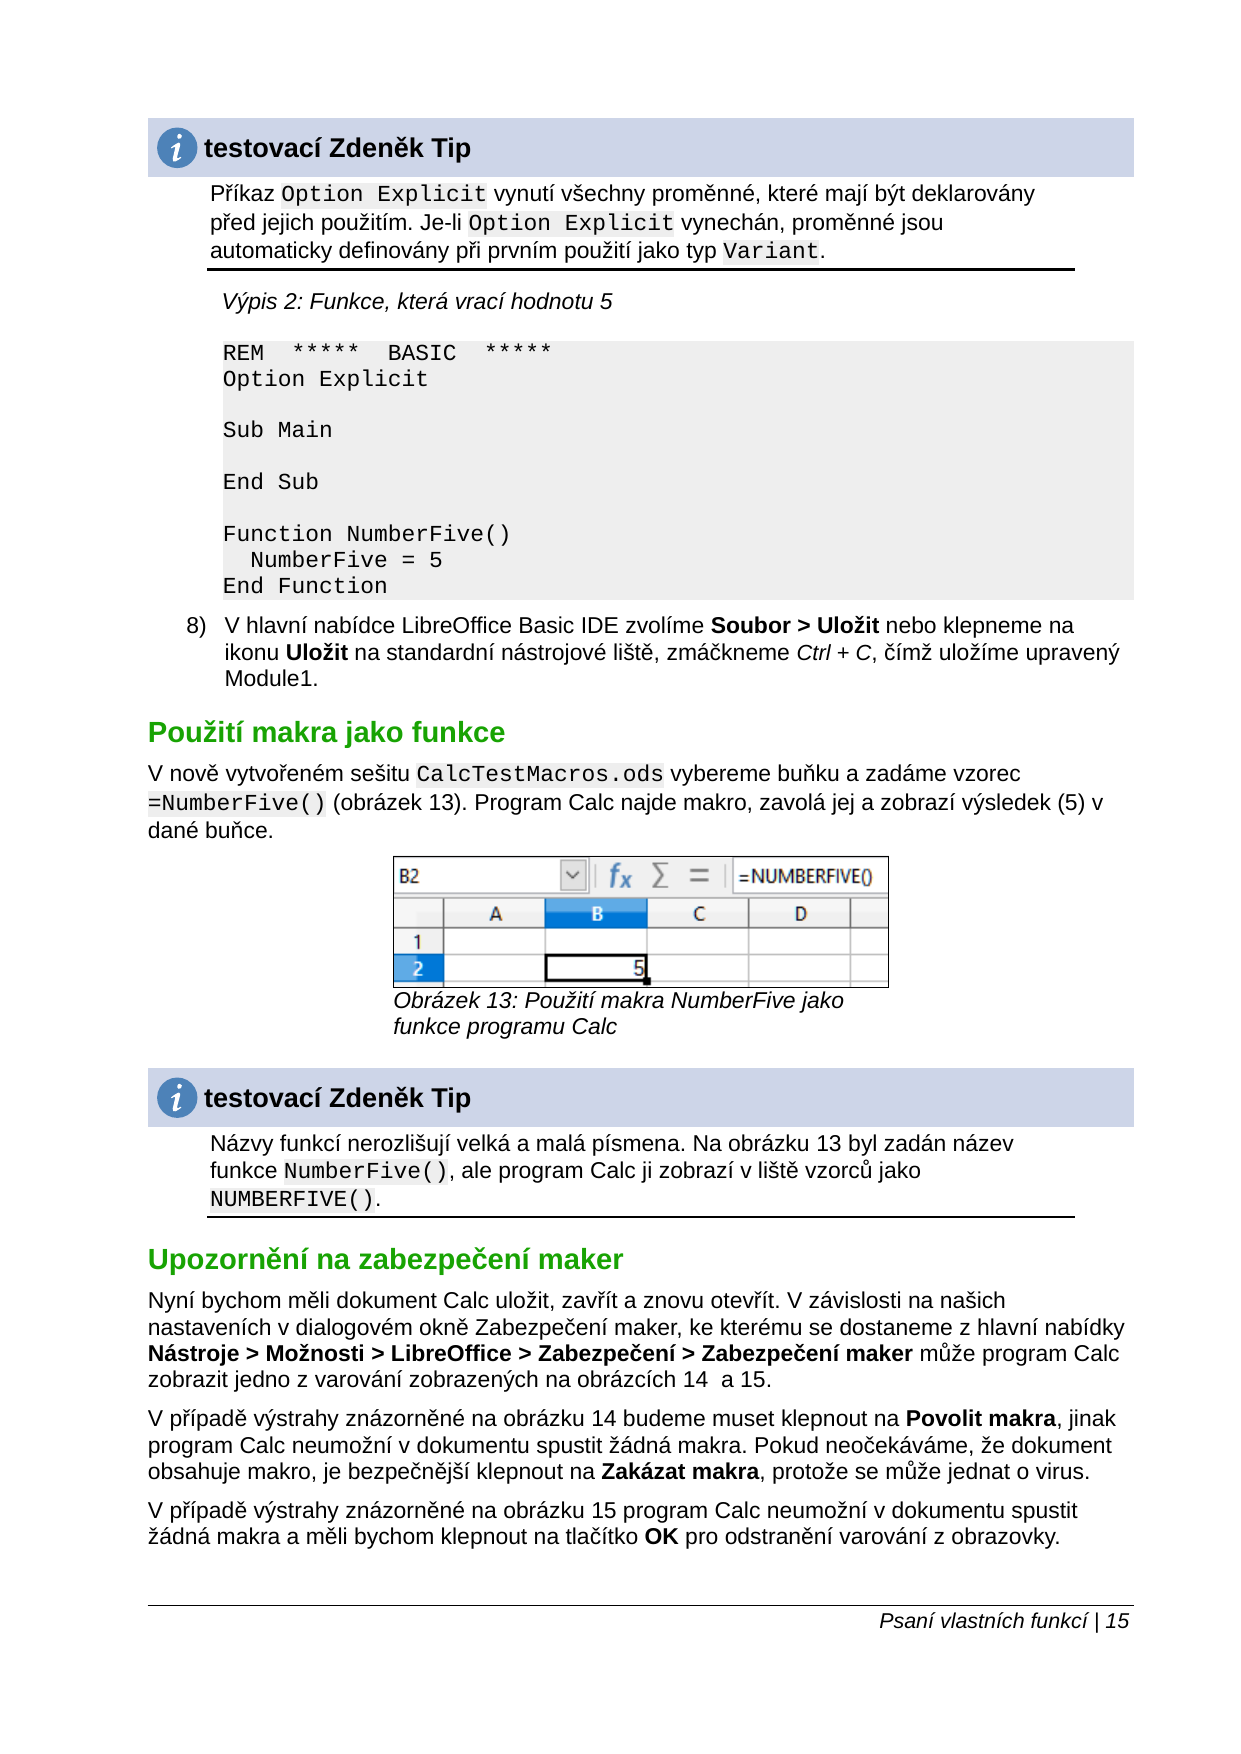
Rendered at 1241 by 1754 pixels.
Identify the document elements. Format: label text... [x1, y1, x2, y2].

subtitle Použití makra jako funkce [148, 715, 1134, 748]
text Názvy funkcí nerozlišují velká a malá písmena. Na obrázku 13 byl zadán název funkce NumberFive(), ale program Calc ji zobrazí v liště vzorců jako NUMBERFIVE(). [207, 1127, 1075, 1216]
text V nově vytvořeném sešitu CalcTestMacros.ods vybereme buňku a zadáme vzorec =NumberFive() (obrázek 13). Program Calc najde makro, zavolá jej a zobrazí výsledek (5) v dané buňce. [148, 760, 1134, 843]
subtitle Upozornění na zabezpečení maker [148, 1242, 1134, 1276]
text V případě výstrahy znázorněné na obrázku 14 budeme muset klepnout na Povolit makra, jinak program Calc neumožní v dokumentu spustit žádná makra. Pokud neočekáváme, že dokument obsahuje makro, je bezpečnější klepnout na Zakázat makra, protože se může jednat o virus. [148, 1405, 1134, 1484]
list V hlavní nabídce LibreOffice Basic IDE zvolíme Soubor > Uložit nebo klepneme na ikonu Uložit na standardní nástrojové liště, zmáčkneme Ctrl + C, čímž uložíme upravený Module1. [207, 612, 1134, 691]
text Nyní bychom měli dokument Calc uložit, zavřít a znovu otevřít. V závislosti na našich nastaveních v dialogovém okně Zabezpečení maker, ke kterému se dostaneme z hlavní nabídky Nástroje > Možnosti > LibreOffice > Zabezpečení > Zabezpečení maker může program Calc zobrazit jedno z varování zobrazených na obrázcích 14 a 15. [148, 1287, 1134, 1393]
text REM ***** BASIC ***** Option Explicit Sub Main End Sub Function NumberFive() NumberFive = 5 End Function [223, 341, 1134, 600]
text V případě výstrahy znázorněné na obrázku 15 program Calc neumožní v dokumentu spustit žádná makra a měli bychom klepnout na tlačítko OK pro odstranění varování z obrazovky. [148, 1497, 1134, 1549]
text Příkaz Option Explicit vynutí všechny proměnné, které mají být deklarovány před jejich použitím. Je-li Option Explicit vynechán, proměnné jsou automaticky definovány při prvním použití jako typ Variant. [207, 177, 1075, 268]
subtitle testovací Zdeněk Tip [148, 1068, 1134, 1127]
picture [394, 857, 888, 987]
text Výpis 2: Funkce, která vrací hodnotu 5 [221, 288, 1134, 314]
subtitle testovací Zdeněk Tip [148, 118, 1134, 177]
text Obrázek 13: Použití makra NumberFive jako funkce programu Calc [393, 988, 888, 1039]
